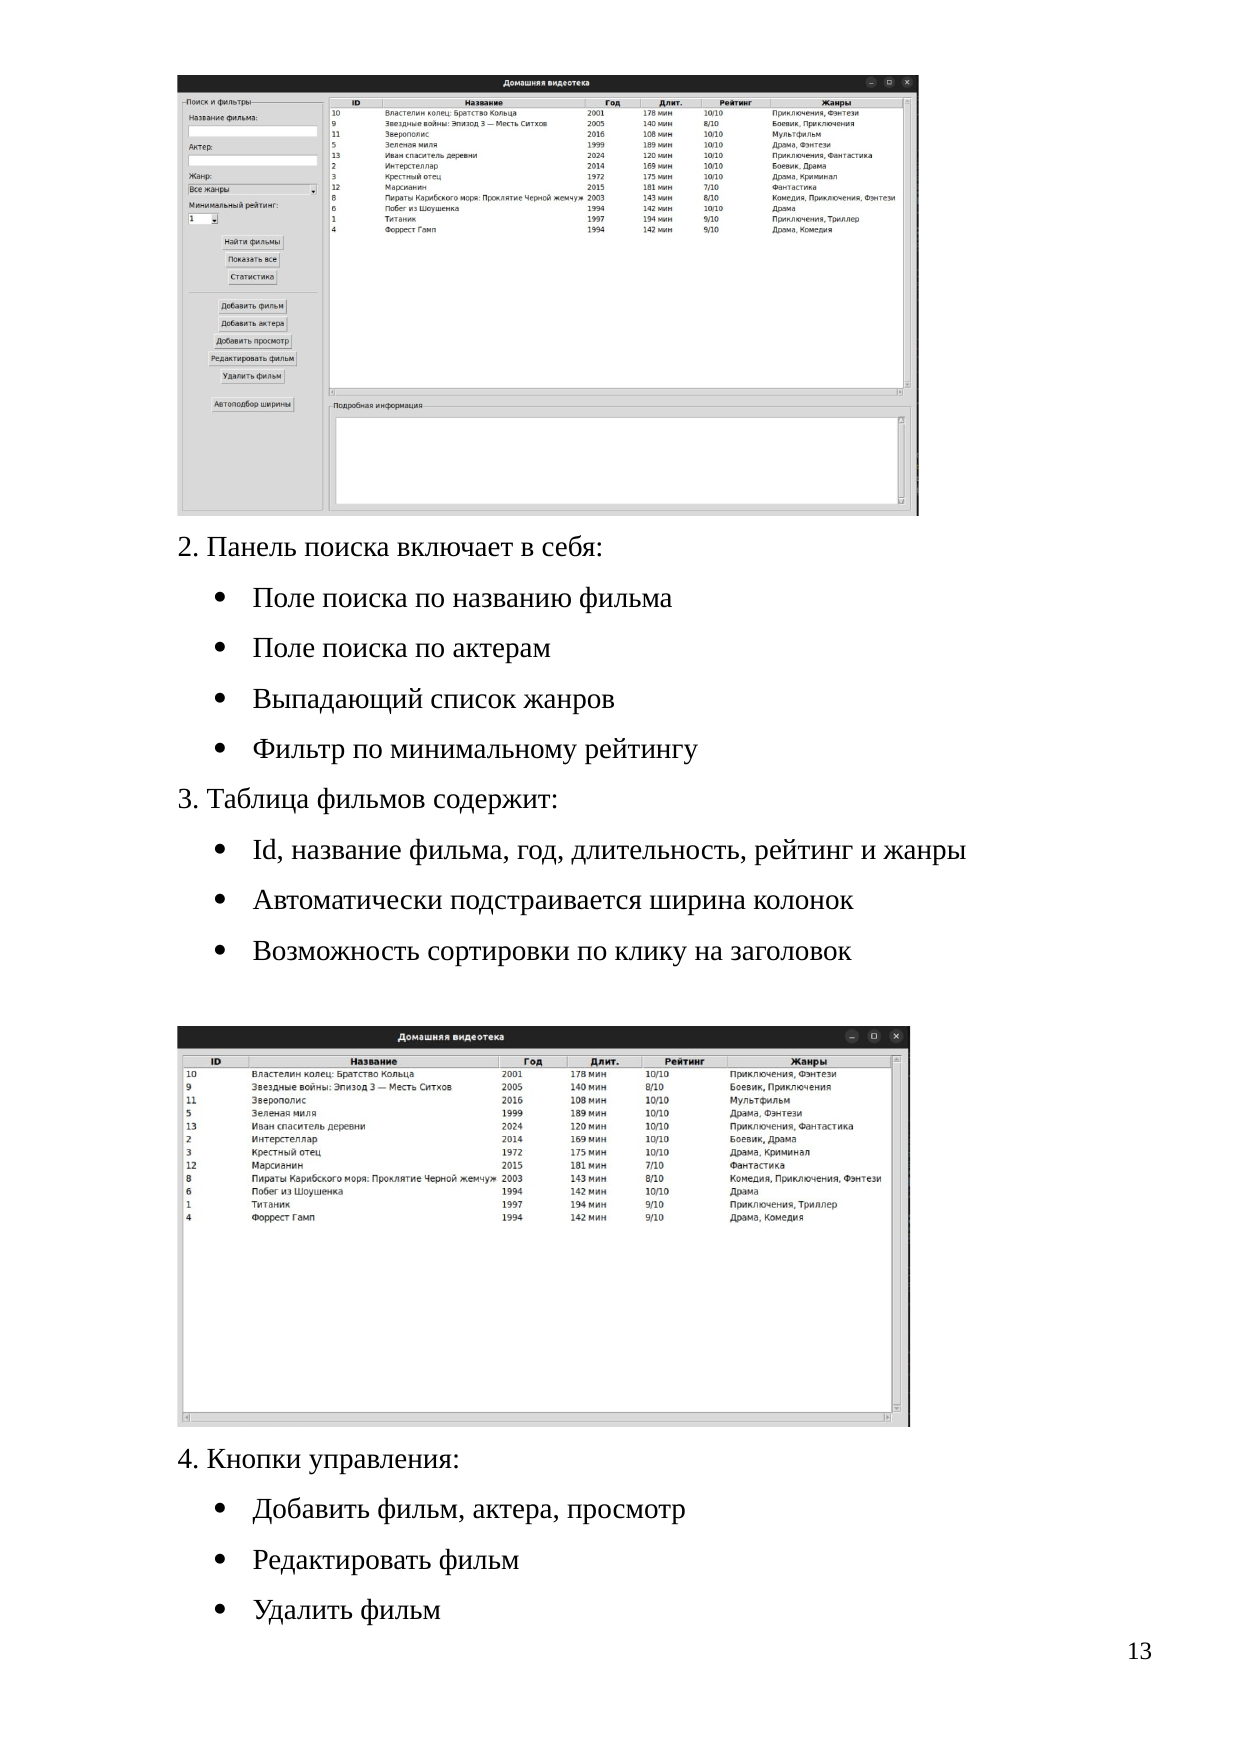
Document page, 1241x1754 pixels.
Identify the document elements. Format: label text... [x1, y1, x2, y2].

text 2. Панель поиска включает в себя: [177, 529, 1152, 563]
list Поле поиска по названию фильма [215, 580, 1152, 613]
list Редактировать фильм [215, 1542, 1152, 1576]
list Выпадающий список жанров [215, 681, 1152, 714]
text 4. Кнопки управления: [177, 1441, 1152, 1475]
list Id, название фильма, год, длительность, рейтинг и жанры [215, 832, 1152, 866]
list Возможность сортировки по клику на заголовок [215, 933, 1152, 966]
list Поле поиска по актерам [215, 630, 1152, 664]
list Автоматически подстраивается ширина колонок [215, 882, 1152, 916]
list Фильтр по минимальному рейтингу [215, 731, 1152, 765]
text 3. Таблица фильмов содержит: [177, 782, 1152, 815]
list Добавить фильм, актера, просмотр [215, 1492, 1152, 1525]
list Удалить фильм [215, 1592, 1152, 1626]
